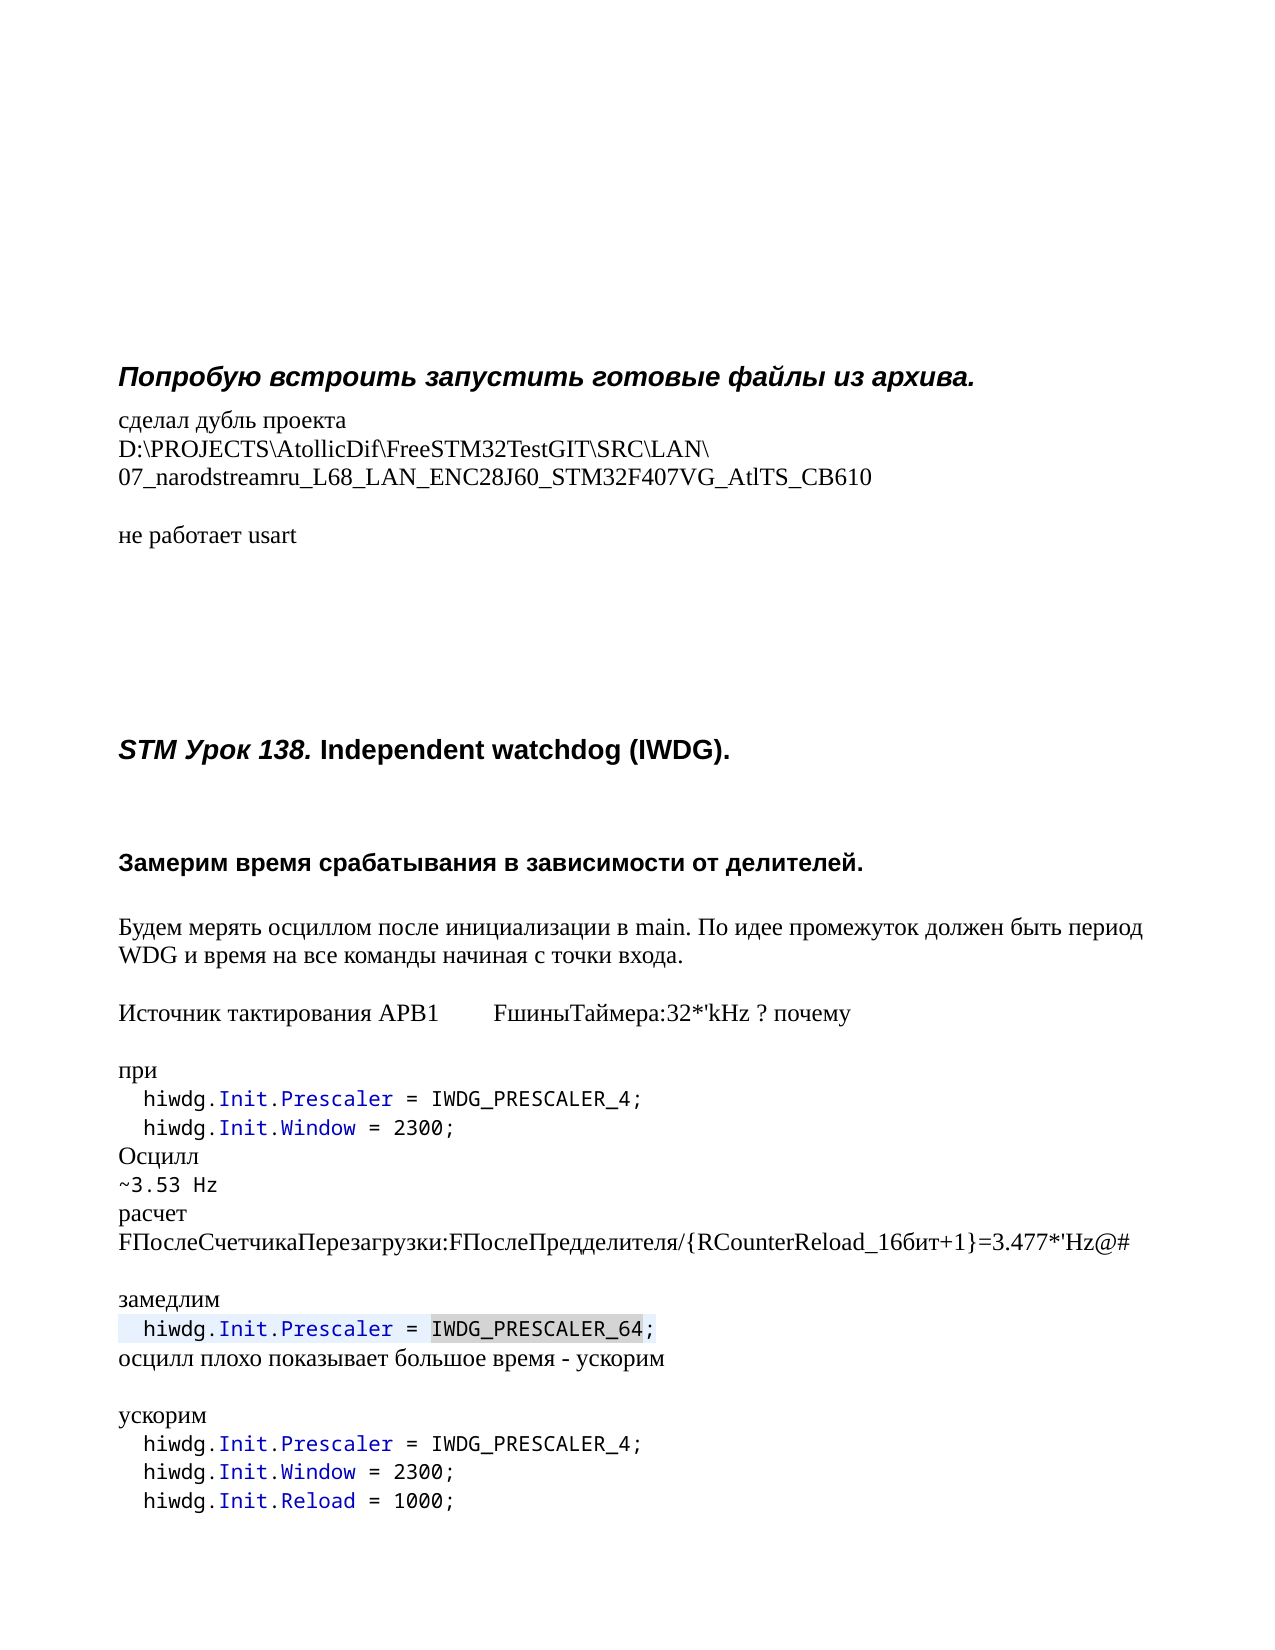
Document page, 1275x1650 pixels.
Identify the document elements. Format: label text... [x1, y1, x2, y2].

text hiwdg.Init.Prescaler = IWDG_PRESCALER_64; [118, 1313, 1157, 1343]
text замедлим [118, 1284, 1157, 1313]
subtitle Попробую встроить запустить готовые файлы из архива. [118, 361, 1157, 392]
text D:\PROJECTS\AtollicDif\FreeSTM32TestGIT\SRC\LAN\07_narodstreamru_L68_LAN_ENC28J60_STM32F407VG_AtlTS_CB610 [118, 434, 1157, 491]
text hiwdg.Init.Window = 2300; [118, 1113, 1157, 1141]
text Будем мерять осциллом после инициализации в main. По идее промежуток должен быть период WDG и время на все команды начиная с точки входа. [118, 912, 1157, 969]
text Источник тактирования APB1 FшиныТаймера:32*'kHz ? почему [118, 998, 1157, 1027]
text ~3.53 Hz [118, 1170, 1157, 1198]
subtitle Замерим время срабатывания в зависимости от делителей. [118, 848, 1157, 877]
text FПослеСчетчикаПерезагрузки:FПослеПредделителя/{RCounterReload_16бит+1}=3.477*'Hz@# [118, 1227, 1157, 1256]
text сделал дубль проекта [118, 405, 1157, 434]
text осцилл плохо показывает большое время - ускорим [118, 1343, 1157, 1371]
text hiwdg.Init.Prescaler = IWDG_PRESCALER_4; [118, 1429, 1157, 1457]
text hiwdg.Init.Window = 2300; [118, 1457, 1157, 1486]
text hiwdg.Init.Prescaler = IWDG_PRESCALER_4; [118, 1084, 1157, 1113]
text ускорим [118, 1400, 1157, 1429]
text при [118, 1055, 1157, 1084]
text не работает usart [118, 520, 1157, 549]
text hiwdg.Init.Reload = 1000; [118, 1486, 1157, 1514]
text расчет [118, 1198, 1157, 1227]
subtitle STM Урок 138. Independent watchdog (IWDG). [118, 734, 1157, 766]
text Осцилл [118, 1141, 1157, 1170]
